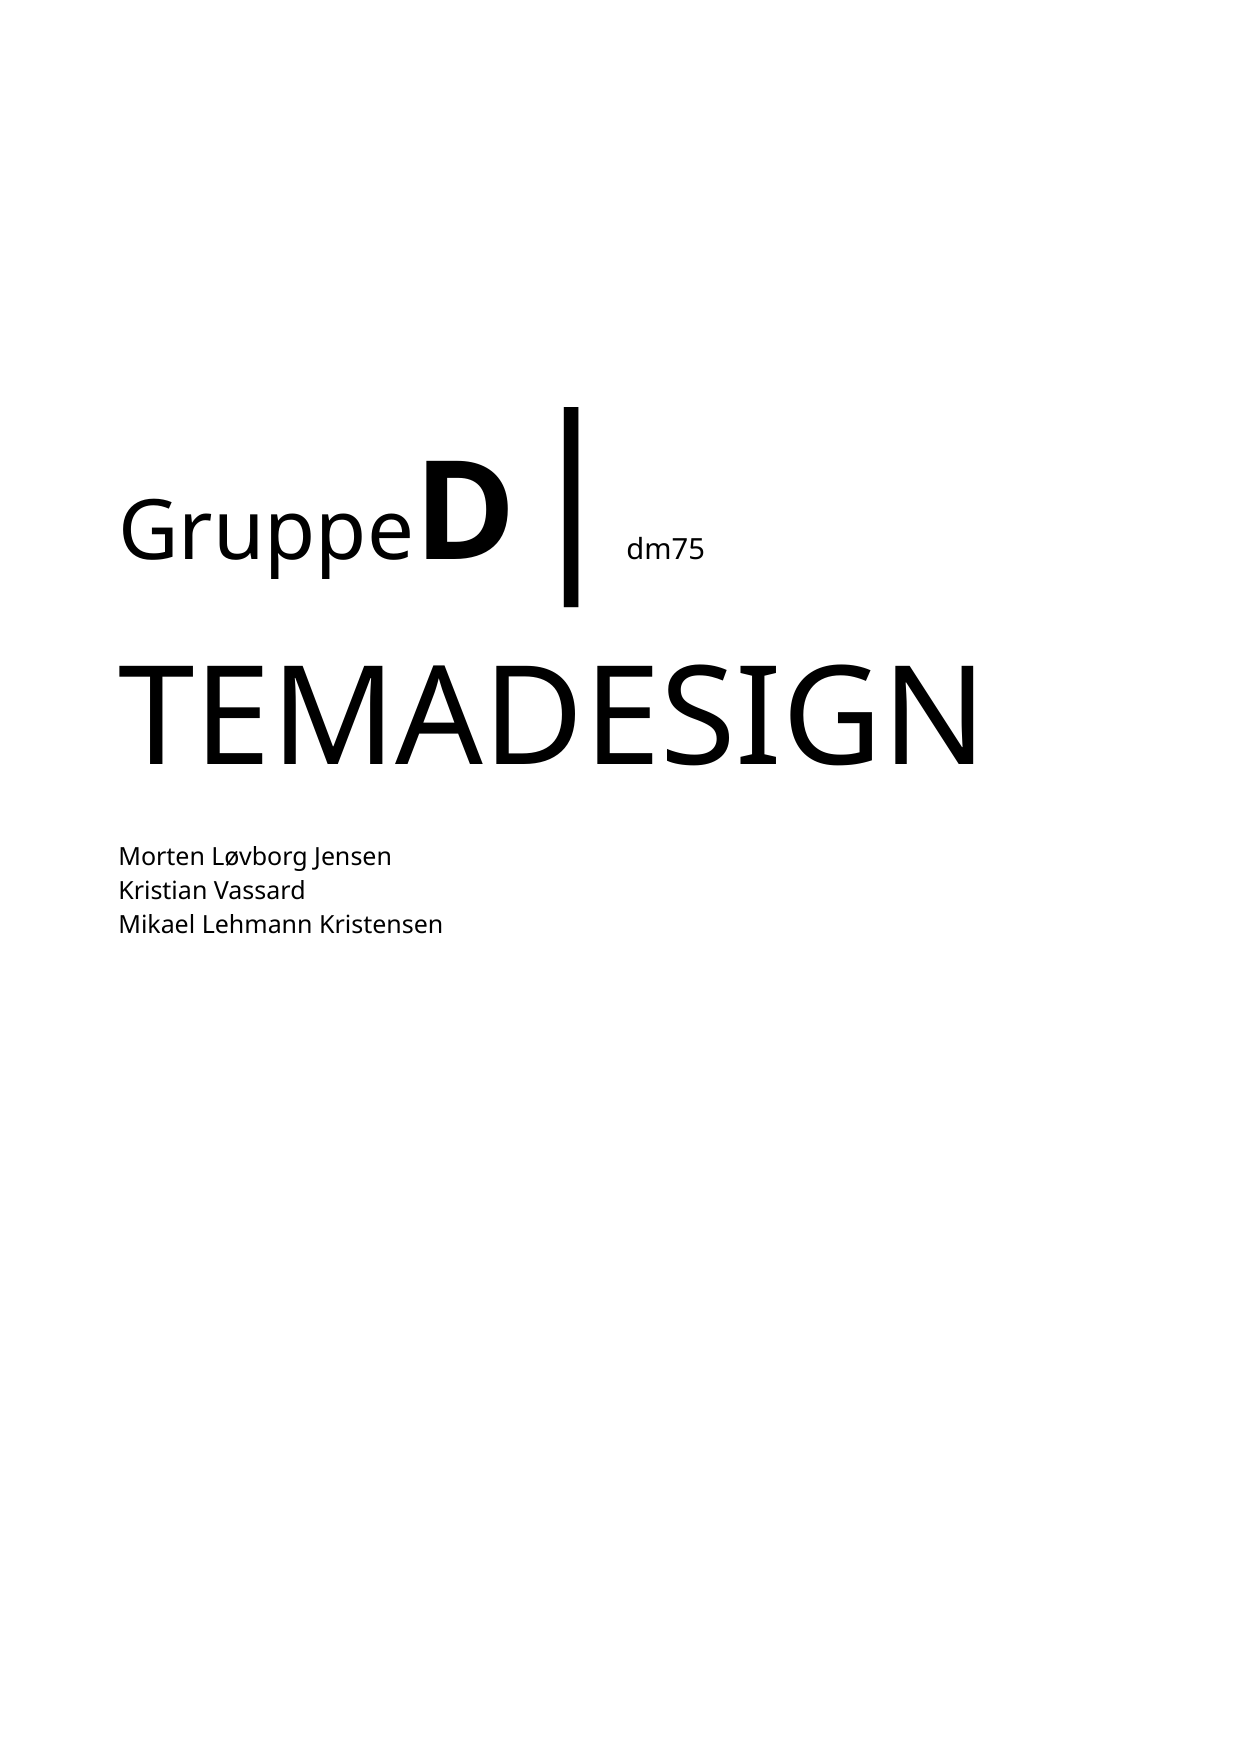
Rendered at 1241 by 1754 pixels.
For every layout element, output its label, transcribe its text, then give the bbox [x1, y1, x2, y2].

text Kristian Vassard [118, 873, 1122, 907]
text Morten Løvborg Jensen [118, 839, 1122, 873]
text GruppeD|dm75 [118, 345, 1122, 618]
text TEMADESIGN [118, 618, 1122, 805]
text Mikael Lehmann Kristensen [118, 907, 1122, 941]
